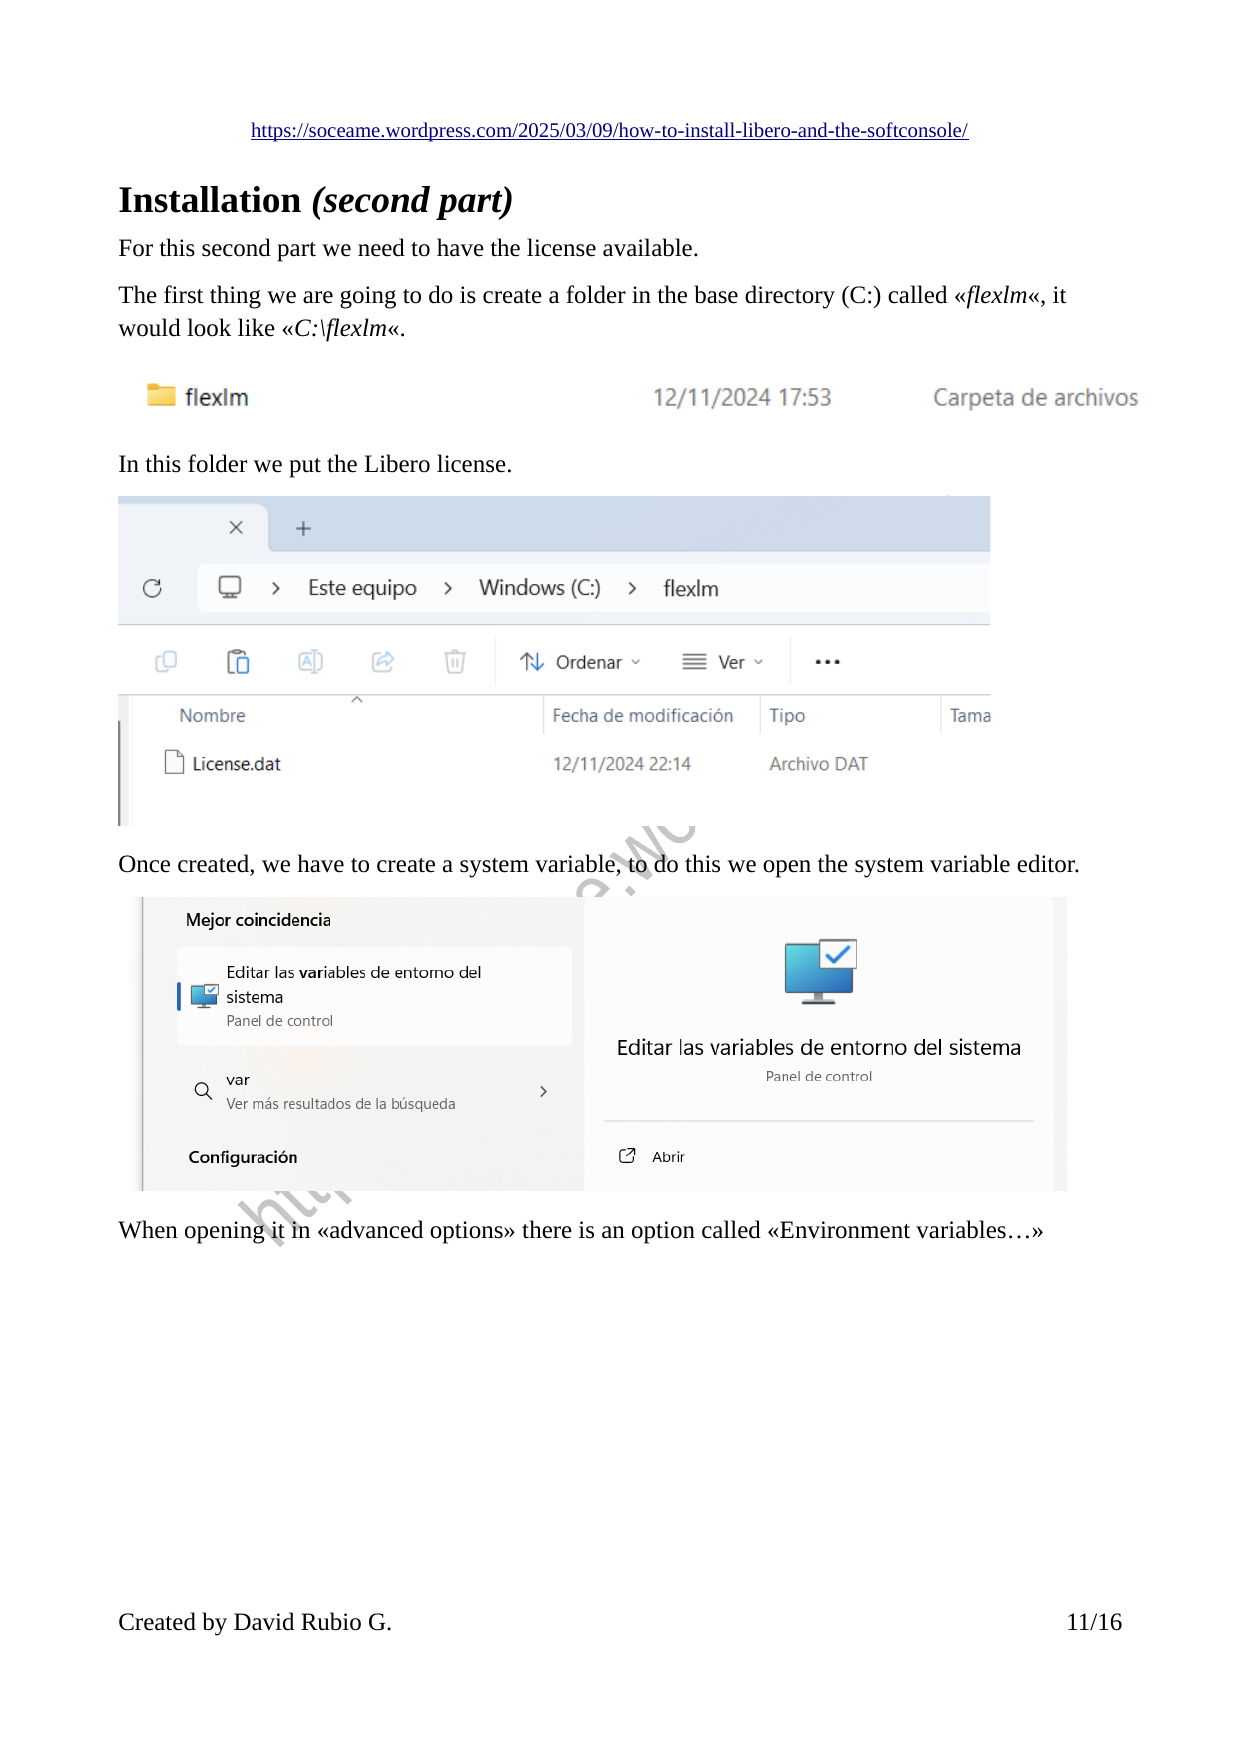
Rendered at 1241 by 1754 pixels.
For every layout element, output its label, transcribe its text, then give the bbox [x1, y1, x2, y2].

text When opening it in «advanced options» there is an option called «Environment variables…» [118, 1215, 275, 1244]
text Once created, we have to create a system variable, to do this we open the system variable editor. [637, 849, 1122, 878]
text In this folder we put the Libero license. [118, 449, 1122, 478]
picture [118, 897, 1068, 1191]
text Once created, we have to create a system variable, to do this we open the system variable editor. [118, 849, 642, 878]
subtitle Installation (second part) [118, 177, 1122, 220]
text When opening it in «advanced options» there is an option called «Environment variables…» [262, 1215, 1122, 1244]
picture [118, 361, 1176, 425]
text For this second part we need to have the license available. [118, 233, 1122, 261]
picture [118, 496, 991, 826]
text The first thing we are going to do is create a folder in the base directory (C:) called «flexlm«, it would look like «C:\flexlm«. [118, 280, 1122, 342]
